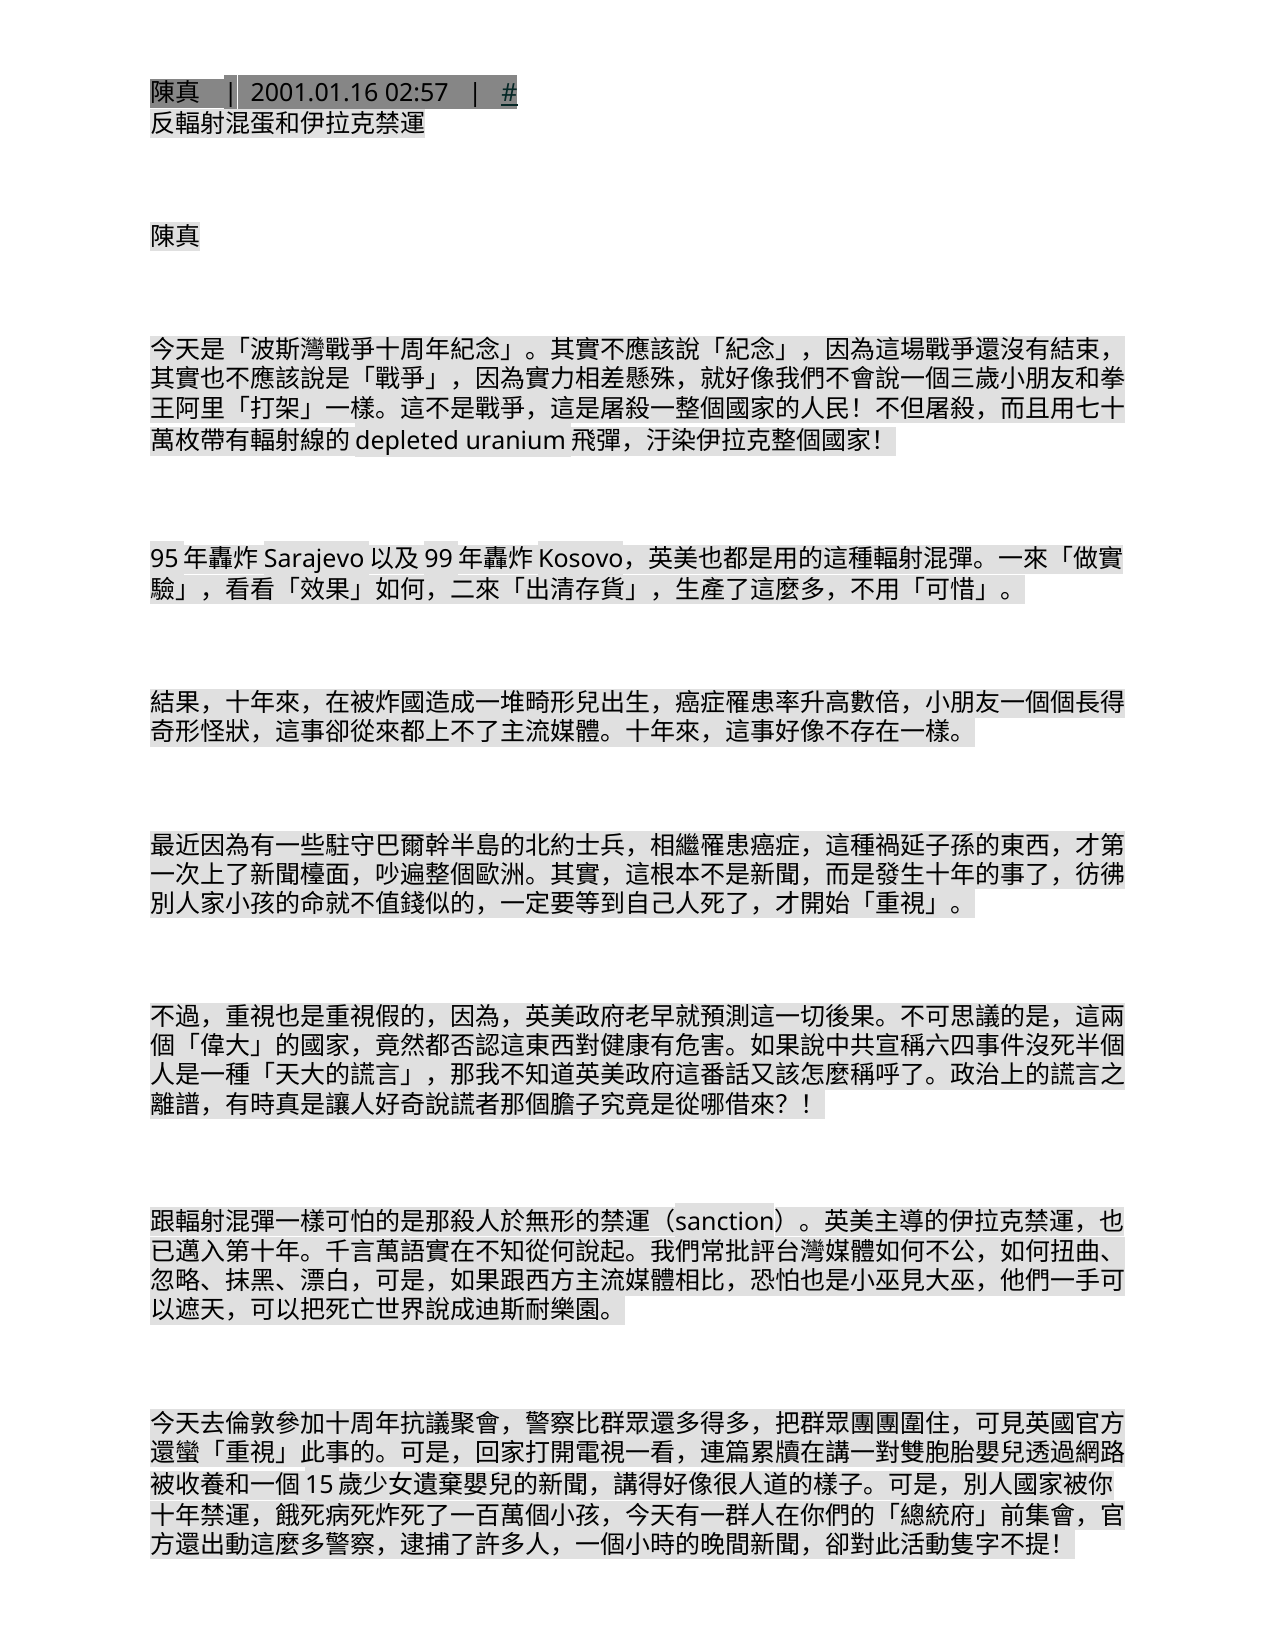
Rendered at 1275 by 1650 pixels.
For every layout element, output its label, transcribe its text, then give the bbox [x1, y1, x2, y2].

text 陳真 [150, 222, 1125, 251]
text 跟輻射混彈一樣可怕的是那殺人於無形的禁運（sanction）。英美主導的伊拉克禁運，也已邁入第十年。千言萬語實在不知從何說起。我們常批評台灣媒體如何不公，如何扭曲、忽略、抹黑、漂白，可是，如果跟西方主流媒體相比，恐怕也是小巫見大巫，他們一手可以遮天，可以把死亡世界說成迪斯耐樂園。 [150, 1203, 1125, 1325]
text 反輻射混蛋和伊拉克禁運 [150, 109, 1125, 138]
text 今天去倫敦參加十周年抗議聚會，警察比群眾還多得多，把群眾團團圍住，可見英國官方還蠻「重視」此事的。可是，回家打開電視一看，連篇累牘在講一對雙胞胎嬰兒透過網路被收養和一個15歲少女遺棄嬰兒的新聞，講得好像很人道的樣子。可是，別人國家被你十年禁運，餓死病死炸死了一百萬個小孩，今天有一群人在你們的「總統府」前集會，官方還出動這麼多警察，逮捕了許多人，一個小時的晚間新聞，卻對此活動隻字不提！ [150, 1409, 1125, 1559]
text 結果，十年來，在被炸國造成一堆畸形兒出生，癌症罹患率升高數倍，小朋友一個個長得奇形怪狀，這事卻從來都上不了主流媒體。十年來，這事好像不存在一樣。 [150, 688, 1125, 747]
text 最近因為有一些駐守巴爾幹半島的北約士兵，相繼罹患癌症，這種禍延子孫的東西，才第一次上了新聞檯面，吵遍整個歐洲。其實，這根本不是新聞，而是發生十年的事了，彷彿別人家小孩的命就不值錢似的，一定要等到自己人死了，才開始「重視」。 [150, 831, 1125, 918]
text 95年轟炸Sarajevo以及99年轟炸Kosovo，英美也都是用的這種輻射混彈。一來「做實驗」，看看「效果」如何，二來「出清存貨」，生產了這麼多，不用「可惜」。 [150, 541, 1125, 604]
text 陳真 | 2001.01.16 02:57 | # [150, 75, 1125, 109]
text 今天是「波斯灣戰爭十周年紀念」。其實不應該說「紀念」，因為這場戰爭還沒有結束，其實也不應該說是「戰爭」，因為實力相差懸殊，就好像我們不會說一個三歲小朋友和拳王阿里「打架」一樣。這不是戰爭，這是屠殺一整個國家的人民！不但屠殺，而且用七十萬枚帶有輻射線的depleted uranium飛彈，汙染伊拉克整個國家！ [150, 336, 1125, 457]
text 不過，重視也是重視假的，因為，英美政府老早就預測這一切後果。不可思議的是，這兩個「偉大」的國家，竟然都否認這東西對健康有危害。如果說中共宣稱六四事件沒死半個人是一種「天大的謊言」，那我不知道英美政府這番話又該怎麼稱呼了。政治上的謊言之離譜，有時真是讓人好奇說謊者那個膽子究竟是從哪借來？！ [150, 1002, 1125, 1119]
